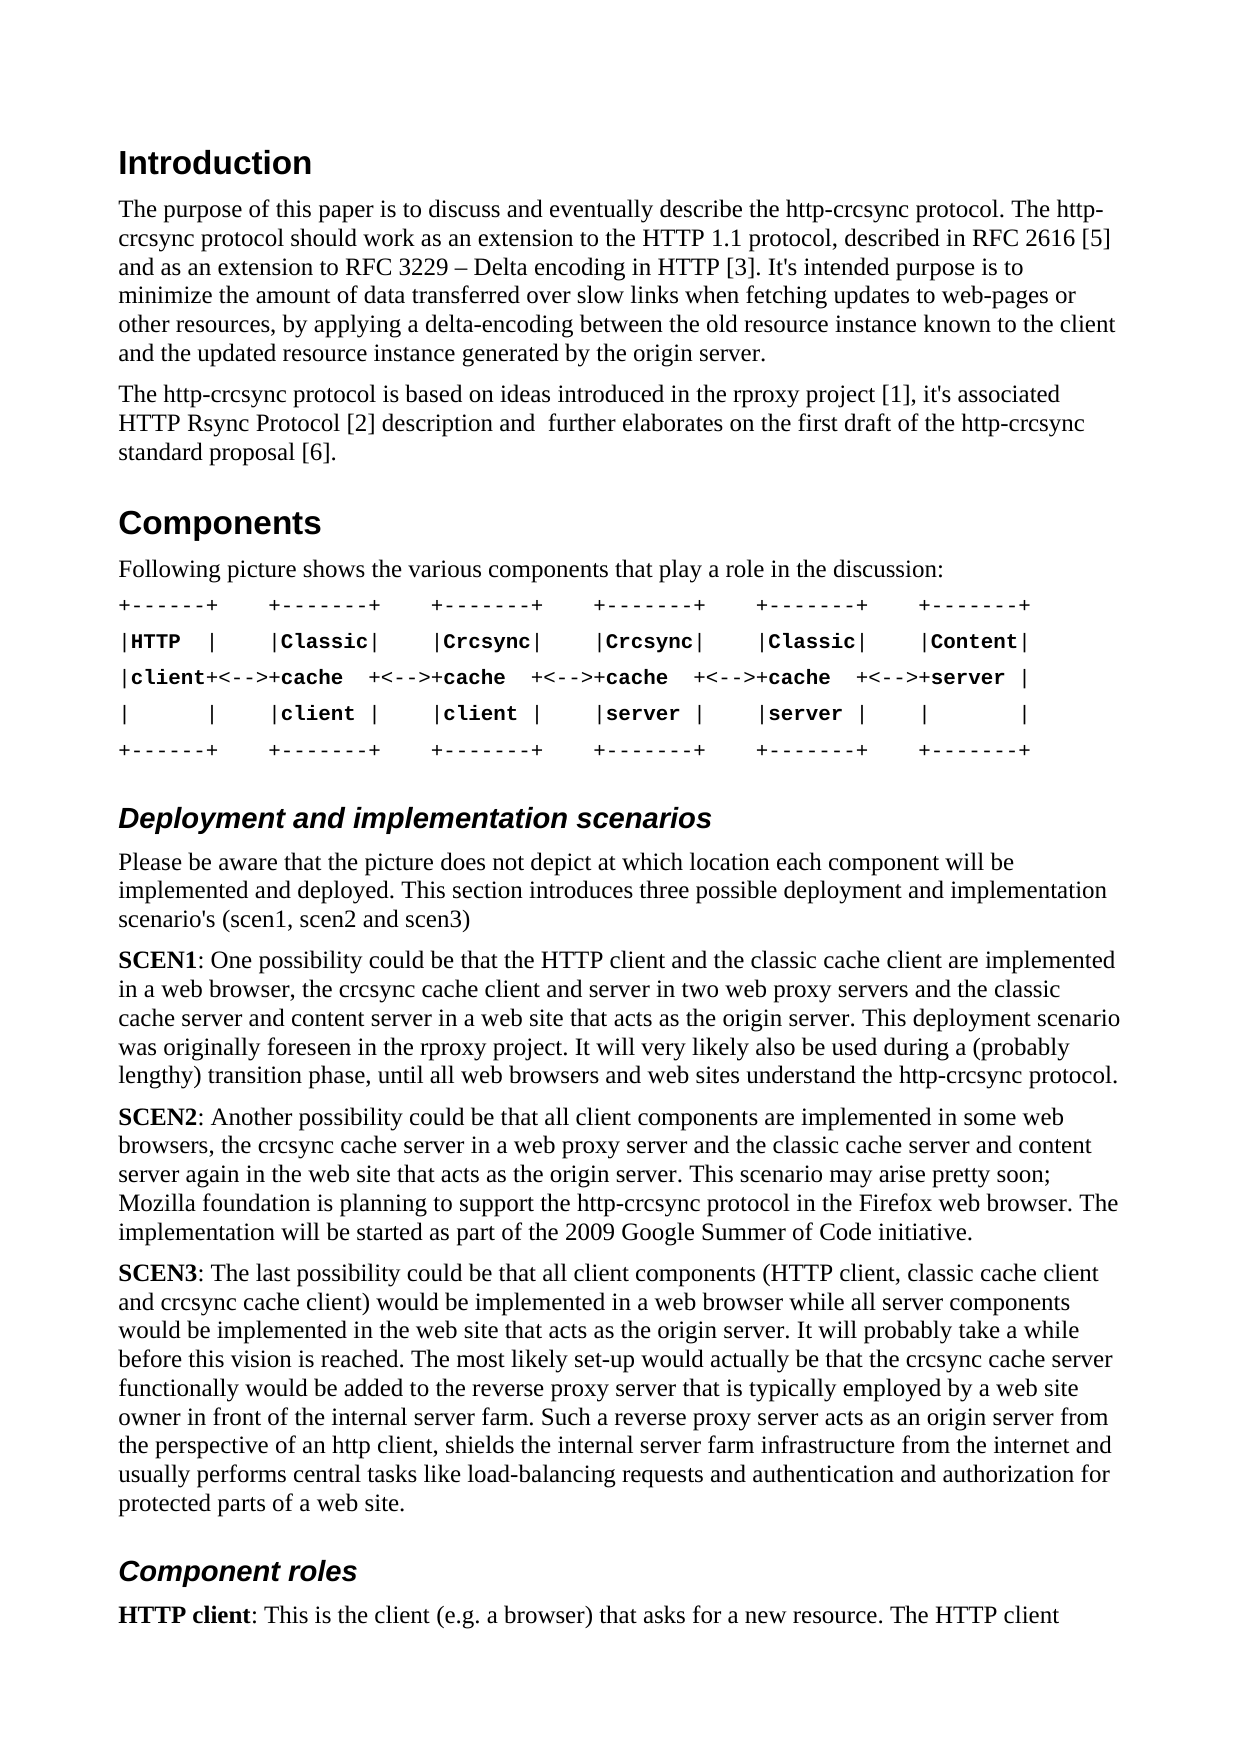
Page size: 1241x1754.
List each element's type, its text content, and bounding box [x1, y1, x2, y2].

subtitle Component roles [118, 1554, 1122, 1588]
text |client+<-->+cache +<-->+cache +<-->+cache +<-->+cache +<-->+server | [118, 667, 1122, 691]
text SCEN1: One possibility could be that the HTTP client and the classic cache client are implemented in a web browser, the crcsync cache client and server in two web proxy servers and the classic cache server and content server in a web site that acts as the origin server. This deployment scenario was originally foreseen in the rproxy project. It will very likely also be used during a (probably lengthy) transition phase, until all web browsers and web sites understand the http-crcsync protocol. [118, 946, 1122, 1089]
subtitle Deployment and implementation scenarios [118, 801, 1122, 834]
text SCEN2: Another possibility could be that all client components are implemented in some web browsers, the crcsync cache server in a web proxy server and the classic cache server and content server again in the web site that acts as the origin server. This scenario may arise pretty soon; Mozilla foundation is planning to support the http-crcsync protocol in the Firefox web browser. The implementation will be started as part of the 2009 Google Summer of Code initiative. [118, 1102, 1122, 1246]
text The purpose of this paper is to discuss and eventually describe the http-crcsync protocol. The http-crcsync protocol should work as an extension to the HTTP 1.1 protocol, described in RFC 2616 [5] and as an extension to RFC 3229 – Delta encoding in HTTP [3]. It's intended purpose is to minimize the amount of data transferred over slow links when fetching updates to web-pages or other resources, by applying a delta-encoding between the old resource instance known to the client and the updated resource instance generated by the origin server. [118, 194, 1122, 367]
text HTTP client: This is the client (e.g. a browser) that asks for a new resource. The HTTP client [118, 1600, 1122, 1629]
text Following picture shows the various components that play a role in the discussion: [118, 554, 1122, 582]
text +------+ +-------+ +-------+ +-------+ +-------+ +-------+ [118, 595, 1122, 619]
text | | |client | |client | |server | |server | | | [118, 703, 1122, 727]
subtitle Components [118, 503, 1122, 541]
subtitle Introduction [118, 143, 1122, 182]
text +------+ +-------+ +-------+ +-------+ +-------+ +-------+ [118, 739, 1122, 763]
text SCEN3: The last possibility could be that all client components (HTTP client, classic cache client and crcsync cache client) would be implemented in a web browser while all server components would be implemented in the web site that acts as the origin server. It will probably take a while before this vision is reached. The most likely set-up would actually be that the crcsync cache server functionally would be added to the reverse proxy server that is typically employed by a web site owner in front of the internal server farm. Such a reverse proxy server acts as an origin server from the perspective of an http client, shields the internal server farm infrastructure from the internet and usually performs central tasks like load-balancing requests and authentication and authorization for protected parts of a web site. [118, 1258, 1122, 1517]
text |HTTP | |Classic| |Crcsync| |Crcsync| |Classic| |Content| [118, 631, 1122, 655]
text Please be aware that the picture does not depict at which location each component will be implemented and deployed. This section introduces three possible deployment and implementation scenario's (scen1, scen2 and scen3) [118, 847, 1122, 933]
text The http-crcsync protocol is based on ideas introduced in the rproxy project [1], it's associated HTTP Rsync Protocol [2] description and further elaborates on the first draft of the http-crcsync standard proposal [6]. [118, 379, 1122, 465]
